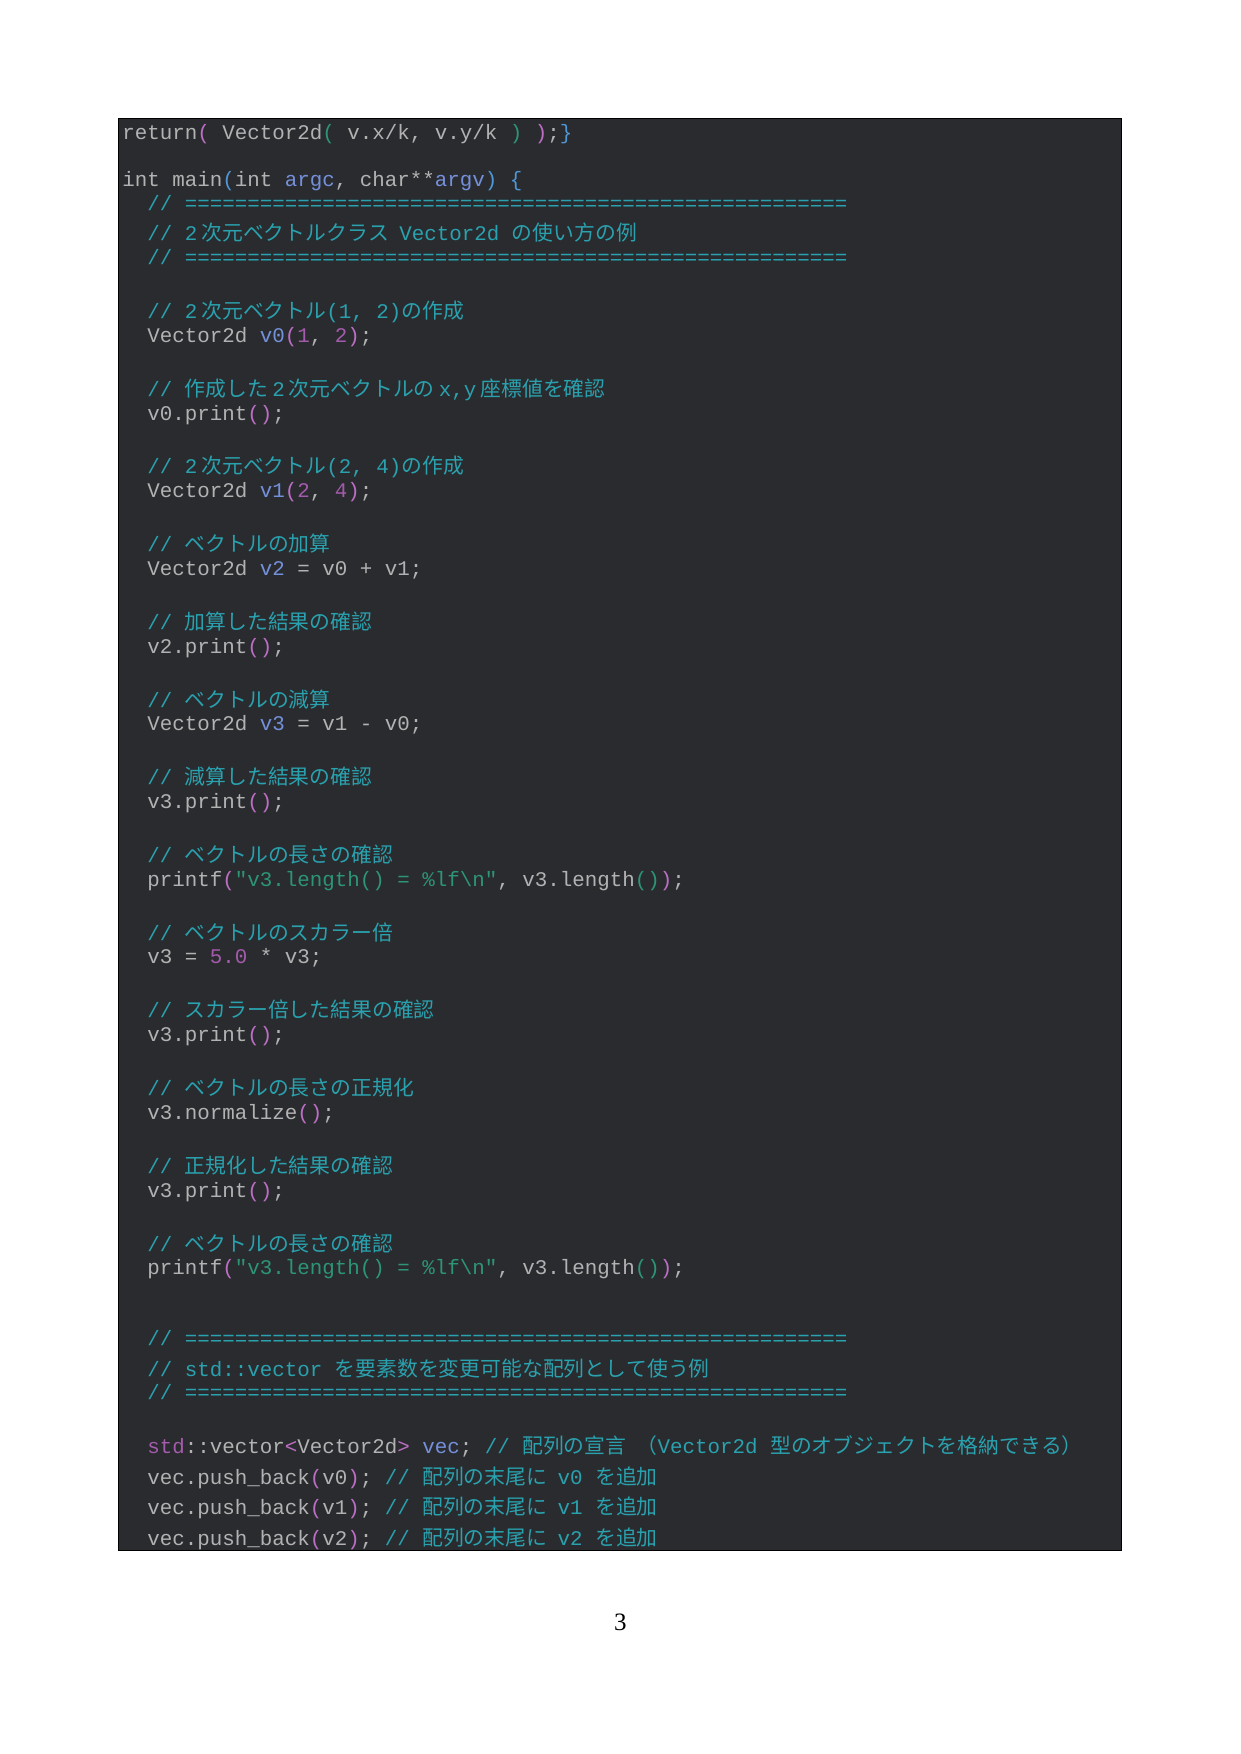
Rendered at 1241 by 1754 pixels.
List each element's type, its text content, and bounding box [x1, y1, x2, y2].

text std::vector<Vector2d> vec; // 配列の宣言 （Vector2d 型のオブジェクトを格納できる） [119, 1426, 1121, 1456]
text return( Vector2d( v.x/k, v.y/k ) );} [119, 119, 1121, 142]
text // ベクトルの長さの正規化 [119, 1067, 1121, 1098]
text // std::vector を要素数を変更可能な配列として使う例 [119, 1348, 1121, 1378]
text Vector2d v2 = v0 + v1; [119, 554, 1121, 578]
text // 2次元ベクトル(1, 2)の作成 [119, 290, 1121, 321]
text // 加算した結果の確認 [119, 601, 1121, 632]
text printf("v3.length() = %lf\n", v3.length()); [119, 865, 1121, 888]
text // 作成した2次元ベクトルのx,y座標値を確認 [119, 368, 1121, 398]
text // 正規化した結果の確認 [119, 1145, 1121, 1176]
text v3 = 5.0 * v3; [119, 942, 1121, 966]
text // 減算した結果の確認 [119, 757, 1121, 787]
text // ベクトルの長さの確認 [119, 834, 1121, 865]
text v3.print(); [119, 1020, 1121, 1044]
text v3.normalize(); [119, 1098, 1121, 1122]
text // 2次元ベクトル(2, 4)の作成 [119, 446, 1121, 476]
text vec.push_back(v0); // 配列の末尾に v0 を追加 [119, 1456, 1121, 1486]
text // ベクトルの加算 [119, 523, 1121, 554]
text v2.print(); [119, 632, 1121, 655]
text // ベクトルの減算 [119, 679, 1121, 709]
text printf("v3.length() = %lf\n", v3.length()); [119, 1253, 1121, 1277]
text Vector2d v3 = v1 - v0; [119, 709, 1121, 733]
text Vector2d v0(1, 2); [119, 321, 1121, 344]
text Vector2d v1(2, 4); [119, 476, 1121, 500]
text vec.push_back(v2); // 配列の末尾に v2 を追加 [119, 1517, 1121, 1550]
text v0.print(); [119, 398, 1121, 422]
text // ===================================================== [119, 189, 1121, 213]
text // ベクトルのスカラー倍 [119, 912, 1121, 942]
text int main(int argc, char**argv) { [119, 165, 1121, 189]
text // ===================================================== [119, 1378, 1121, 1402]
text v3.print(); [119, 1176, 1121, 1199]
text // スカラー倍した結果の確認 [119, 990, 1121, 1020]
text v3.print(); [119, 787, 1121, 811]
text // ===================================================== [119, 243, 1121, 267]
text // ベクトルの長さの確認 [119, 1223, 1121, 1253]
text vec.push_back(v1); // 配列の末尾に v1 を追加 [119, 1486, 1121, 1517]
text // ===================================================== [119, 1324, 1121, 1348]
text // 2次元ベクトルクラス Vector2d の使い方の例 [119, 213, 1121, 243]
